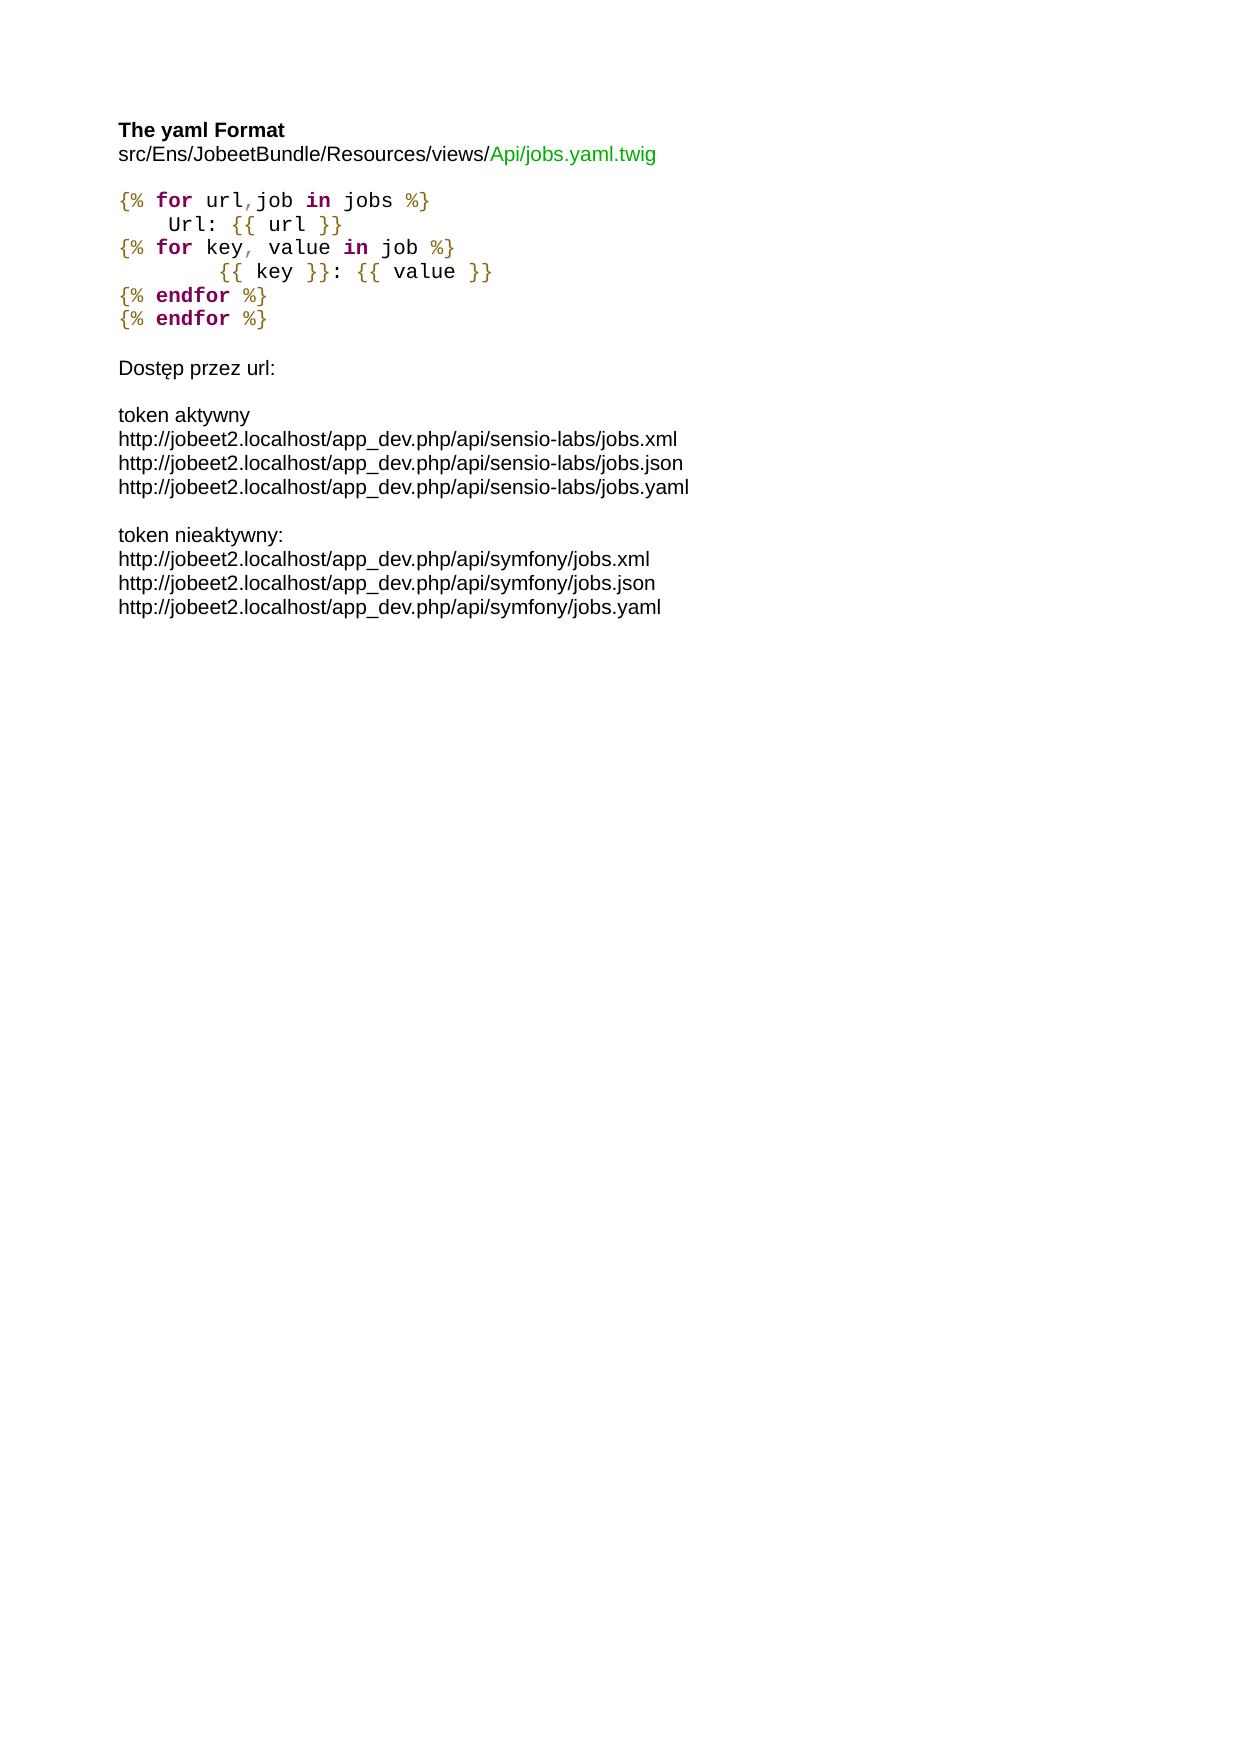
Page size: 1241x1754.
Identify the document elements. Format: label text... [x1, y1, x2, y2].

text http://jobeet2.localhost/app_dev.php/api/symfony/jobs.yaml [118, 594, 1122, 618]
text {% for url,job in jobs %} [118, 190, 1122, 214]
text http://jobeet2.localhost/app_dev.php/api/symfony/jobs.json [118, 571, 1122, 594]
text Url: {{ url }} [118, 214, 1122, 237]
text {% endfor %} [118, 308, 1122, 332]
text src/Ens/JobeetBundle/Resources/views/Api/jobs.yaml.twig [118, 142, 1122, 166]
text {% for key, value in job %} [118, 237, 1122, 261]
text Dostęp przez url: [118, 356, 1122, 379]
text http://jobeet2.localhost/app_dev.php/api/sensio-labs/jobs.yaml [118, 475, 1122, 499]
text {{ key }}: {{ value }} [118, 261, 1122, 284]
text http://jobeet2.localhost/app_dev.php/api/sensio-labs/jobs.xml [118, 427, 1122, 451]
text {% endfor %} [118, 284, 1122, 308]
text http://jobeet2.localhost/app_dev.php/api/sensio-labs/jobs.json [118, 451, 1122, 475]
text http://jobeet2.localhost/app_dev.php/api/symfony/jobs.xml [118, 547, 1122, 571]
text The yaml Format [118, 118, 1122, 142]
text token aktywny [118, 403, 1122, 427]
text token nieaktywny: [118, 523, 1122, 547]
